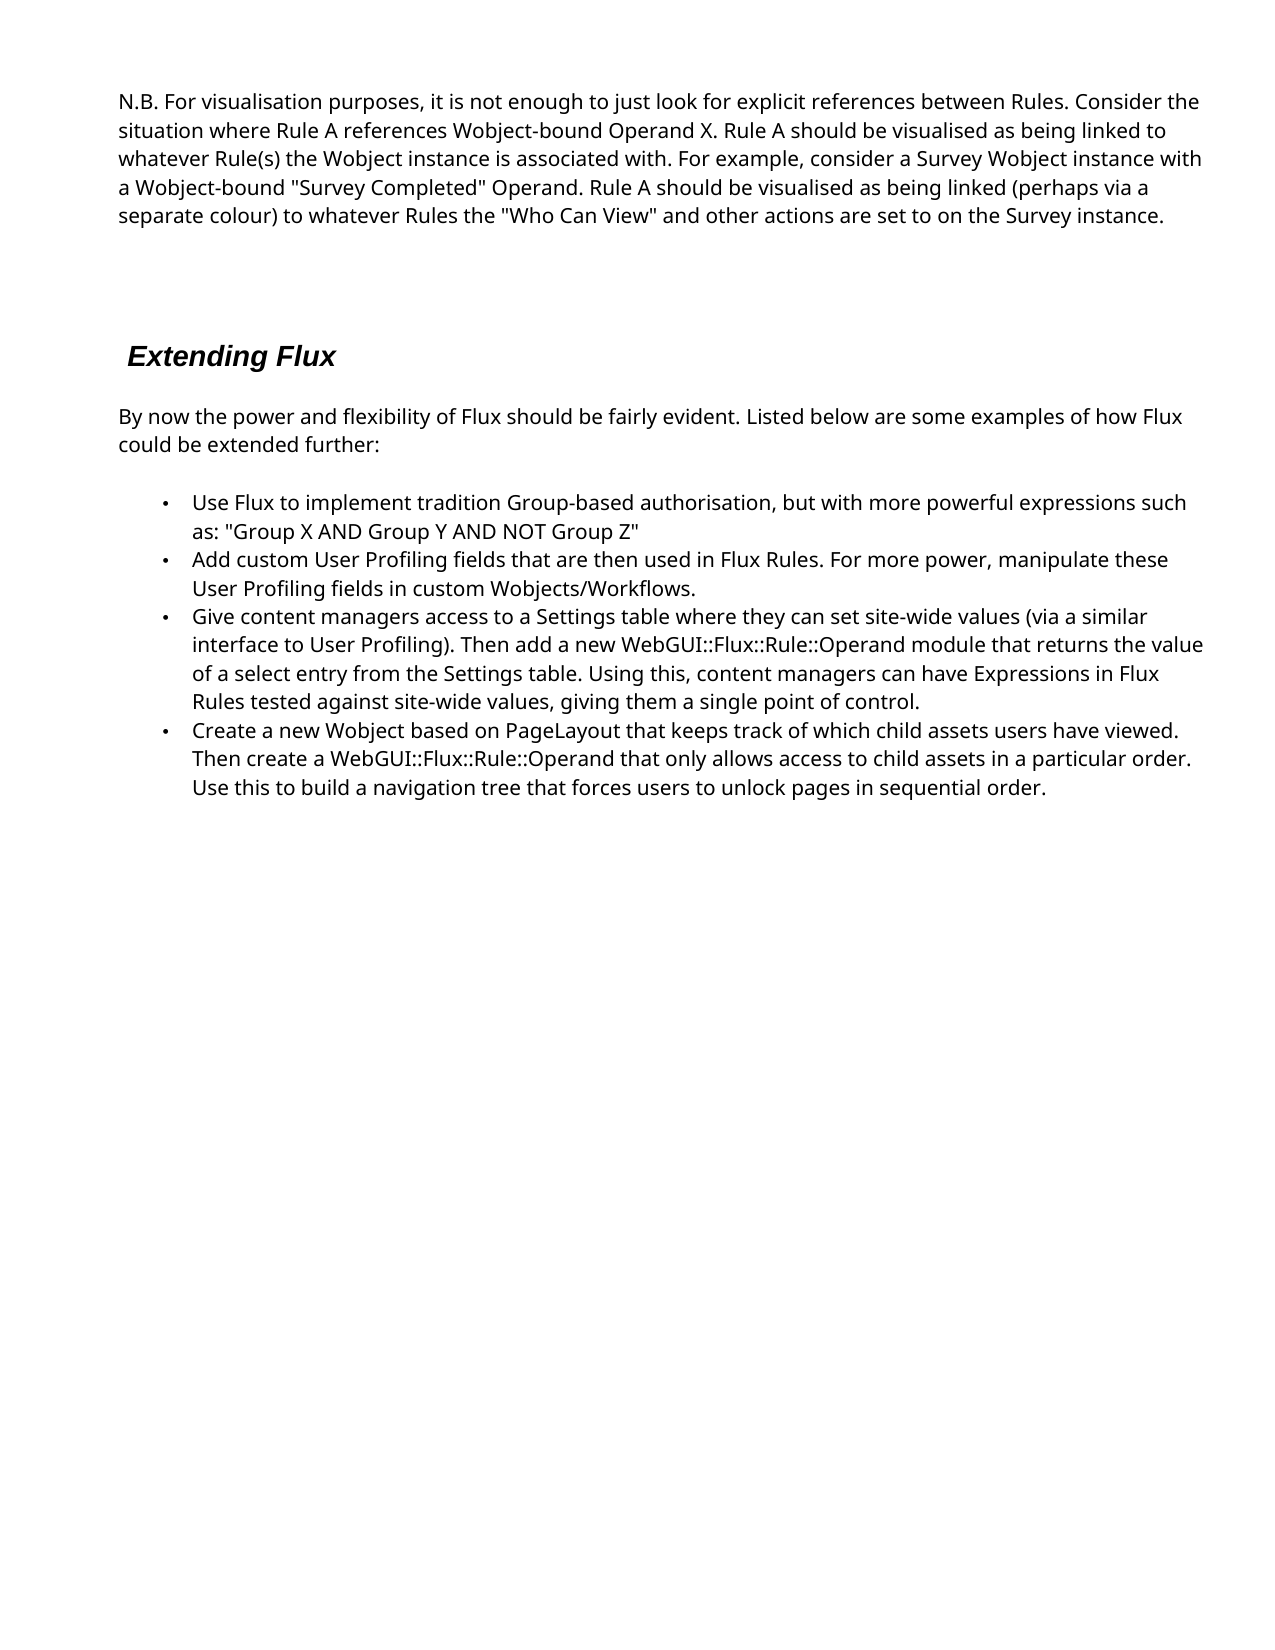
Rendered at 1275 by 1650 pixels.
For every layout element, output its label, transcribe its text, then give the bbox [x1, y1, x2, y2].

list Use Flux to implement tradition Group-based authorisation, but with more powerful expressions such as: "Group X AND Group Y AND NOT Group Z" [162, 488, 1216, 545]
subtitle Extending Flux [127, 340, 1207, 373]
text By now the power and flexibility of Flux should be fairly evident. Listed below are some examples of how Flux could be extended further: [118, 402, 1216, 459]
list Add custom User Profiling fields that are then used in Flux Rules. For more power, manipulate these User Profiling fields in custom Wobjects/Workflows. [162, 545, 1216, 602]
list Give content managers access to a Settings table where they can set site-wide values (via a similar interface to User Profiling). Then add a new WebGUI::Flux::Rule::Operand module that returns the value of a select entry from the Settings table. Using this, content managers can have Expressions in Flux Rules tested against site-wide values, giving them a single point of control. [162, 602, 1216, 716]
text N.B. For visualisation purposes, it is not enough to just look for explicit references between Rules. Consider the situation where Rule A references Wobject-bound Operand X. Rule A should be visualised as being linked to whatever Rule(s) the Wobject instance is associated with. For example, consider a Survey Wobject instance with a Wobject-bound "Survey Completed" Operand. Rule A should be visualised as being linked (perhaps via a separate colour) to whatever Rules the "Who Can View" and other actions are set to on the Survey instance. [118, 59, 1216, 230]
list Create a new Wobject based on PageLayout that keeps track of which child assets users have viewed. Then create a WebGUI::Flux::Rule::Operand that only allows access to child assets in a particular order. Use this to build a navigation tree that forces users to unlock pages in sequential order. [162, 716, 1216, 801]
